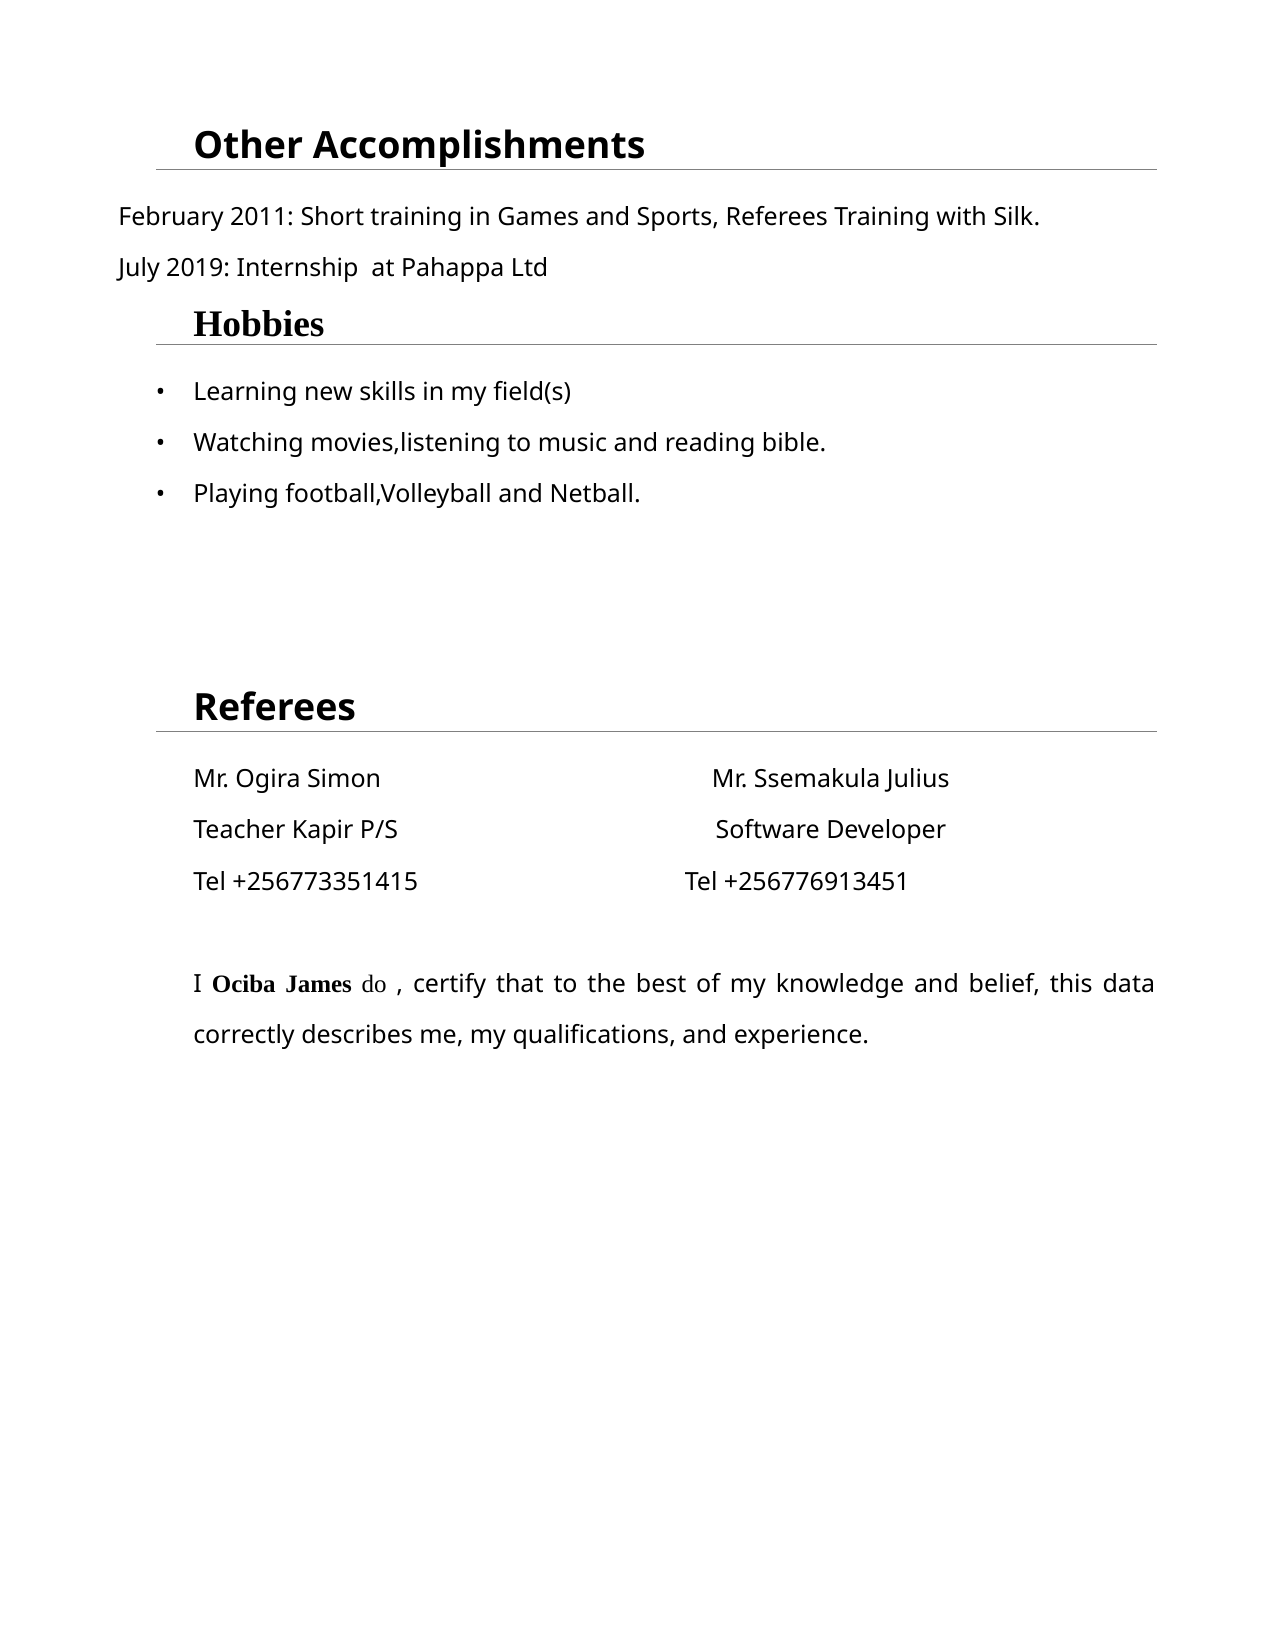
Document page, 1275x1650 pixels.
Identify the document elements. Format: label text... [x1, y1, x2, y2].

list Referees [156, 680, 1157, 731]
list Other Accomplishments [156, 118, 1157, 169]
list Mr. Ogira Simon Mr. Ssemakula Julius [156, 761, 1157, 795]
list Teacher Kapir P/S Software Developer [156, 812, 1157, 846]
list Watching movies,listening to music and reading bible. [156, 425, 1157, 459]
list July 2019: Internship at Pahappa Ltd [118, 250, 1157, 284]
list Playing football,Volleyball and Netball. [156, 476, 1157, 510]
list February 2011: Short training in Games and Sports, Referees Training with Silk. [118, 199, 1157, 233]
list Hobbies [156, 301, 1157, 344]
list Learning new skills in my field(s) [156, 374, 1157, 408]
list I Ociba James do , certify that to the best of my knowledge and belief, this data correctly describes me, my qualifications, and experience. [156, 965, 1157, 1050]
list Tel +256773351415 Tel +256776913451 [156, 863, 1157, 897]
